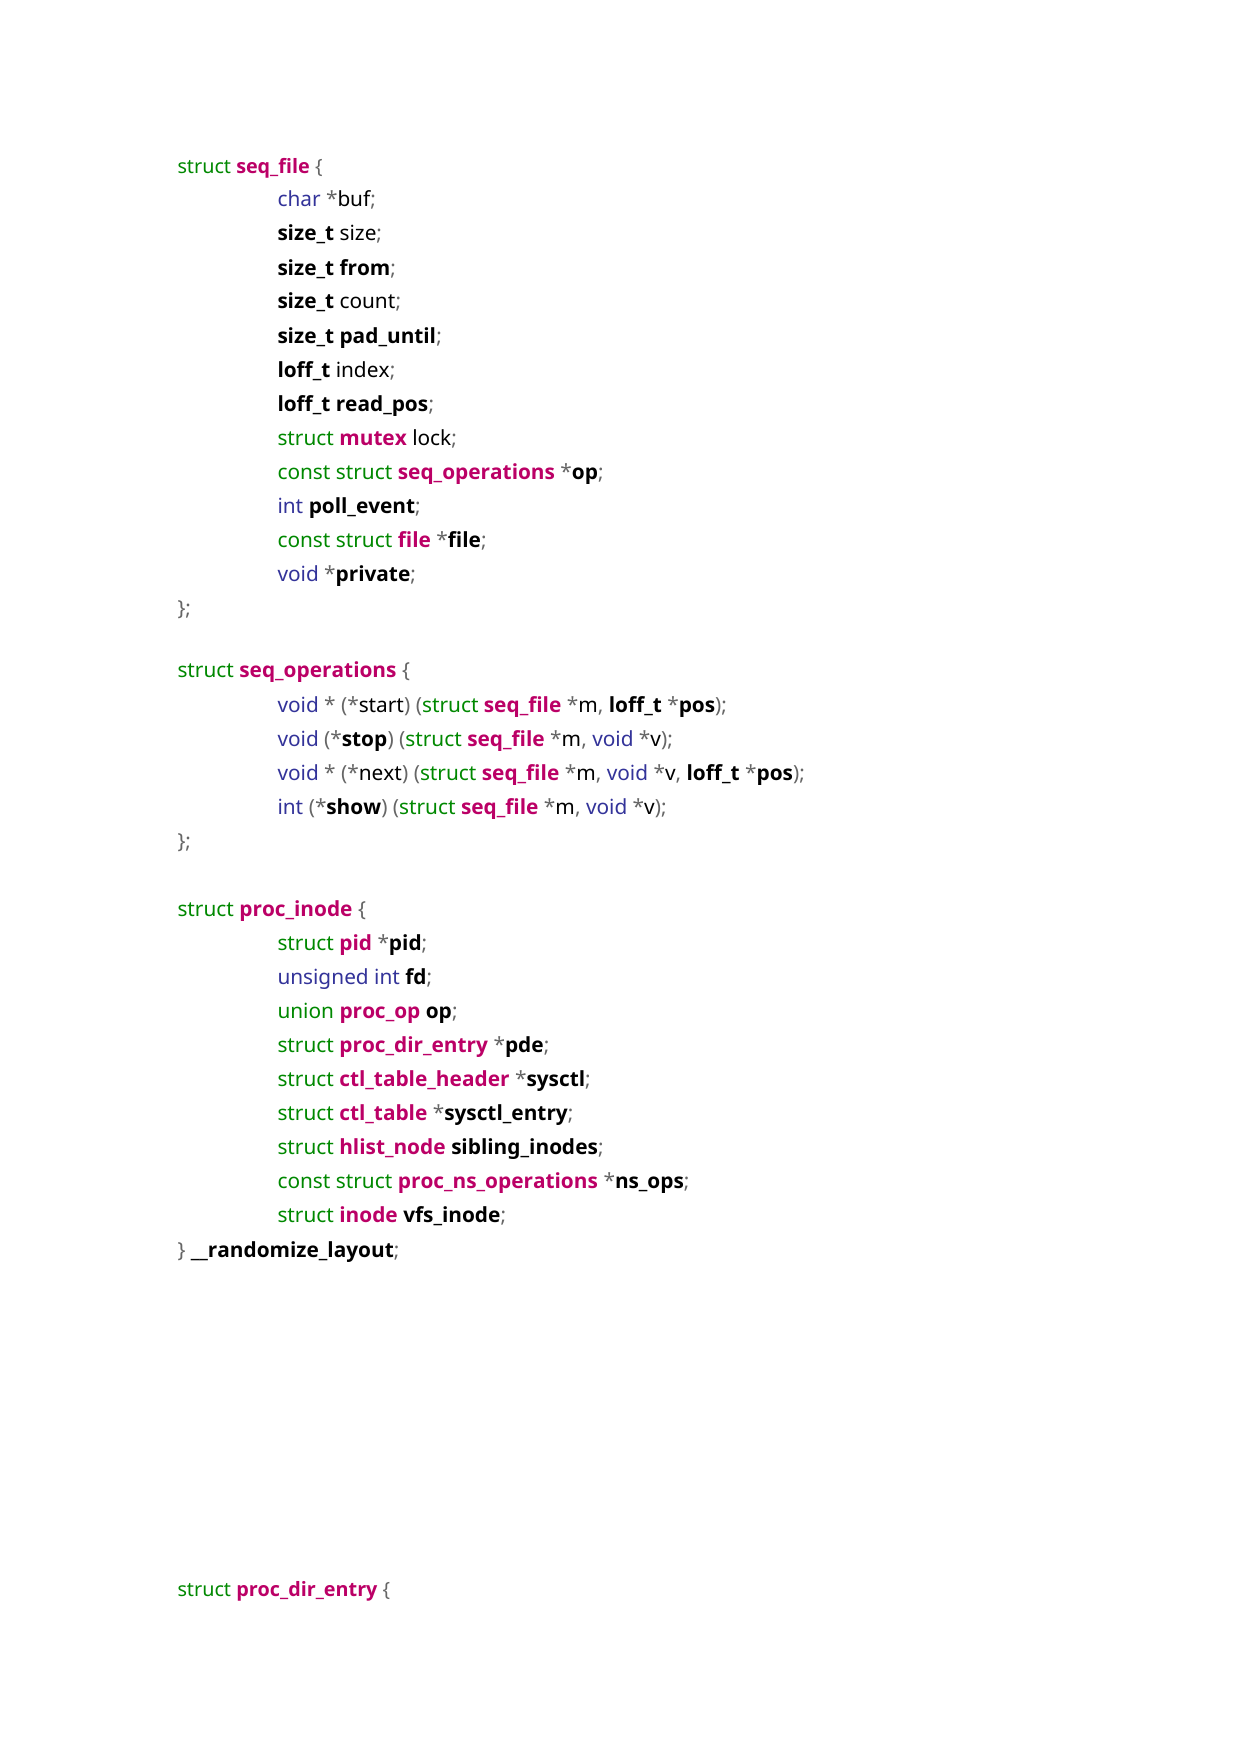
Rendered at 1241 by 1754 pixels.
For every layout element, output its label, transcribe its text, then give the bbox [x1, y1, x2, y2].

text } __randomize_layout; [177, 1235, 1152, 1263]
text size_t from; [177, 253, 1152, 281]
text int poll_event; [177, 491, 1152, 519]
text struct pid *pid; [177, 928, 1152, 957]
text const struct seq_operations *op; [177, 457, 1152, 485]
text int (*show) (struct seq_file *m, void *v); [177, 792, 1152, 820]
text loff_t read_pos; [177, 389, 1152, 417]
text const struct proc_ns_operations *ns_ops; [177, 1167, 1152, 1195]
text struct proc_dir_entry *pde; [177, 1030, 1152, 1059]
text struct ctl_table_header *sysctl; [177, 1064, 1152, 1093]
text unsigned int fd; [177, 962, 1152, 991]
text struct hlist_node sibling_inodes; [177, 1132, 1152, 1161]
text const struct file *file; [177, 525, 1152, 553]
text struct proc_inode { [177, 894, 1152, 922]
text void (*stop) (struct seq_file *m, void *v); [177, 724, 1152, 752]
text size_t size; [177, 218, 1152, 247]
text void * (*next) (struct seq_file *m, void *v, loff_t *pos); [177, 758, 1152, 786]
text }; [177, 593, 1152, 622]
text struct inode vfs_inode; [177, 1201, 1152, 1229]
text union proc_op op; [177, 996, 1152, 1025]
text struct ctl_table *sysctl_entry; [177, 1098, 1152, 1127]
text void * (*start) (struct seq_file *m, loff_t *pos); [177, 690, 1152, 718]
text struct proc_dir_entry { [177, 1575, 1152, 1602]
text struct seq_file { [177, 152, 1152, 179]
text loff_t index; [177, 355, 1152, 383]
text }; [177, 826, 1152, 854]
text struct seq_operations { [177, 656, 1152, 684]
text size_t count; [177, 287, 1152, 315]
text size_t pad_until; [177, 321, 1152, 349]
text void *private; [177, 559, 1152, 588]
text struct mutex lock; [177, 423, 1152, 451]
text char *buf; [177, 184, 1152, 213]
